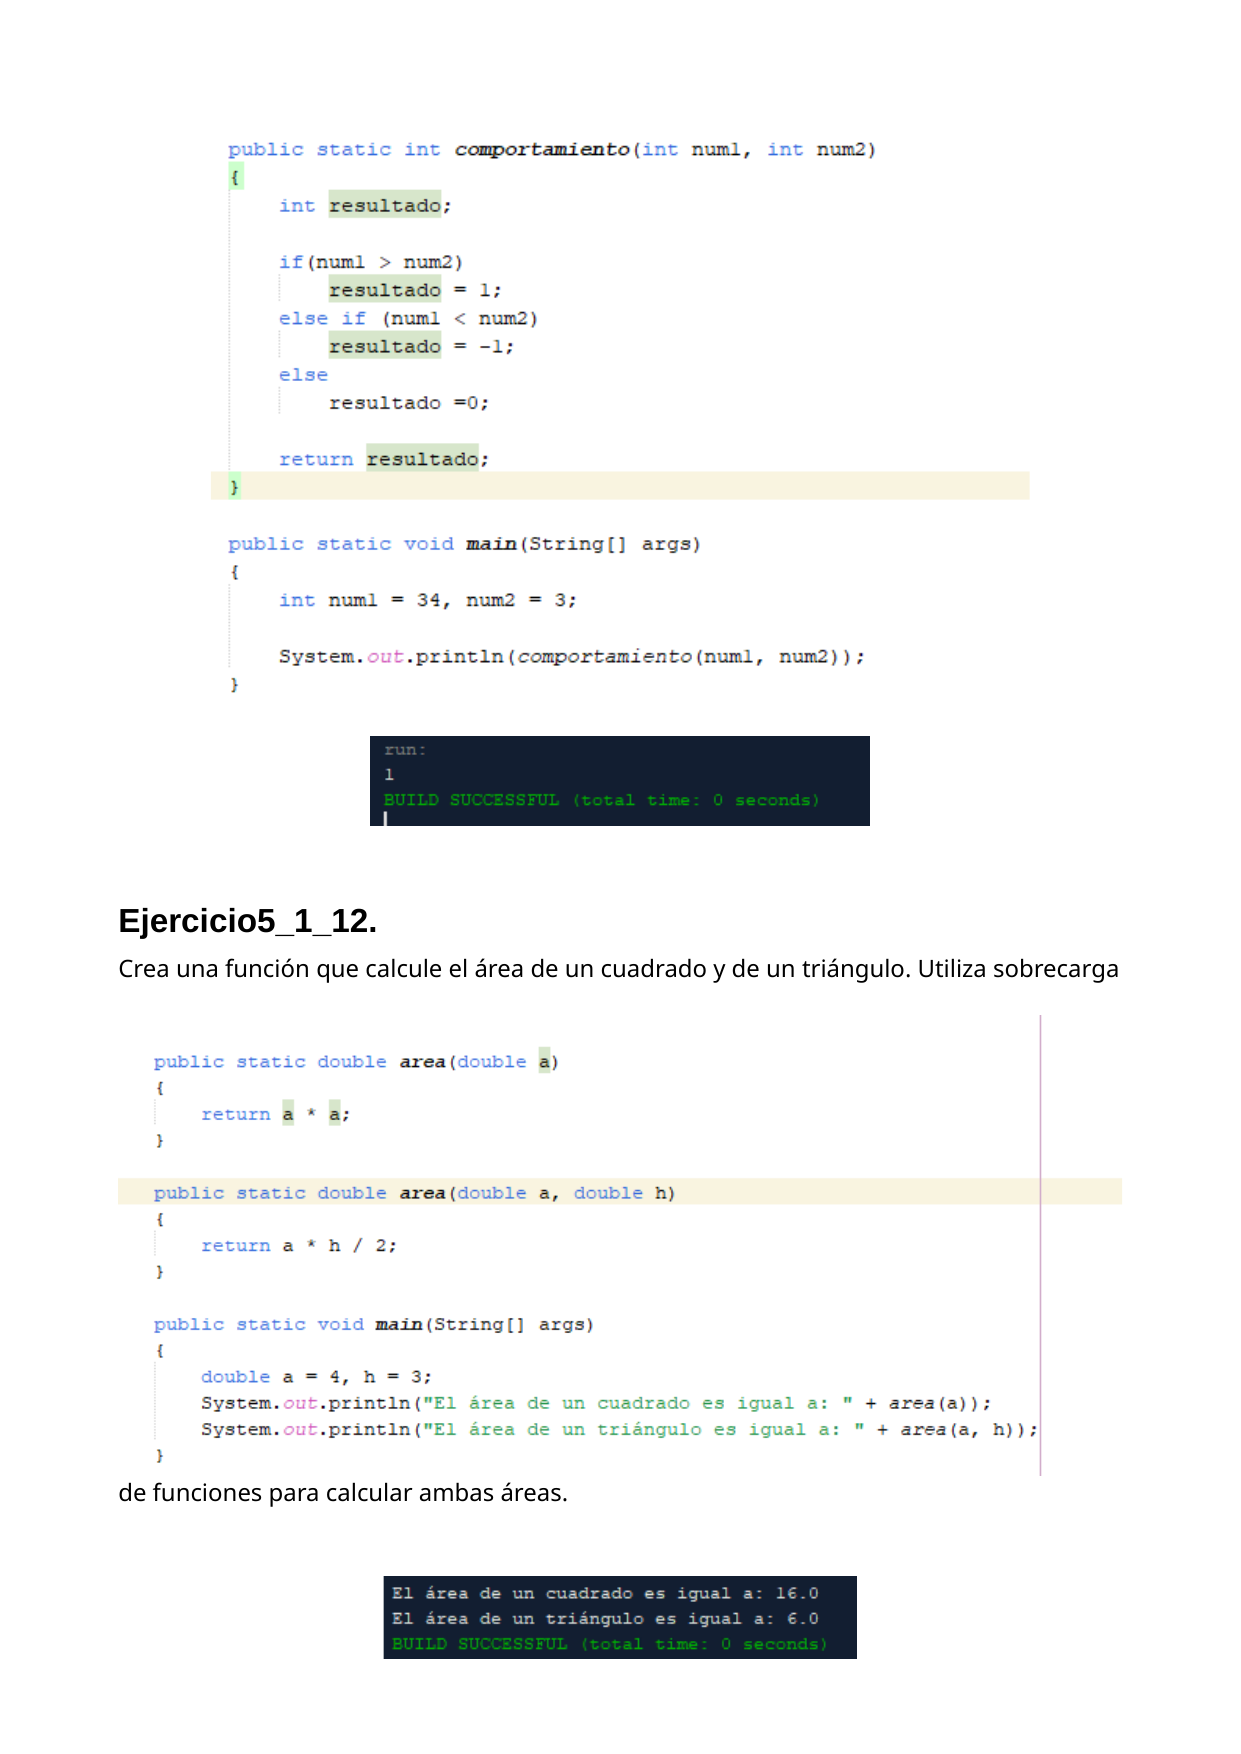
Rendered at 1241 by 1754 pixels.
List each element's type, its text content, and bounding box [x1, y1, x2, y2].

text Crea una función que calcule el área de un cuadrado y de un triángulo. Utiliza sobrecarga [118, 952, 1122, 1015]
picture [118, 1015, 1123, 1476]
picture [210, 118, 1030, 705]
subtitle Ejercicio5_1_12. [118, 901, 1122, 939]
picture [370, 736, 870, 826]
picture [383, 1576, 857, 1659]
text de funciones para calcular ambas áreas. [118, 1476, 1122, 1508]
